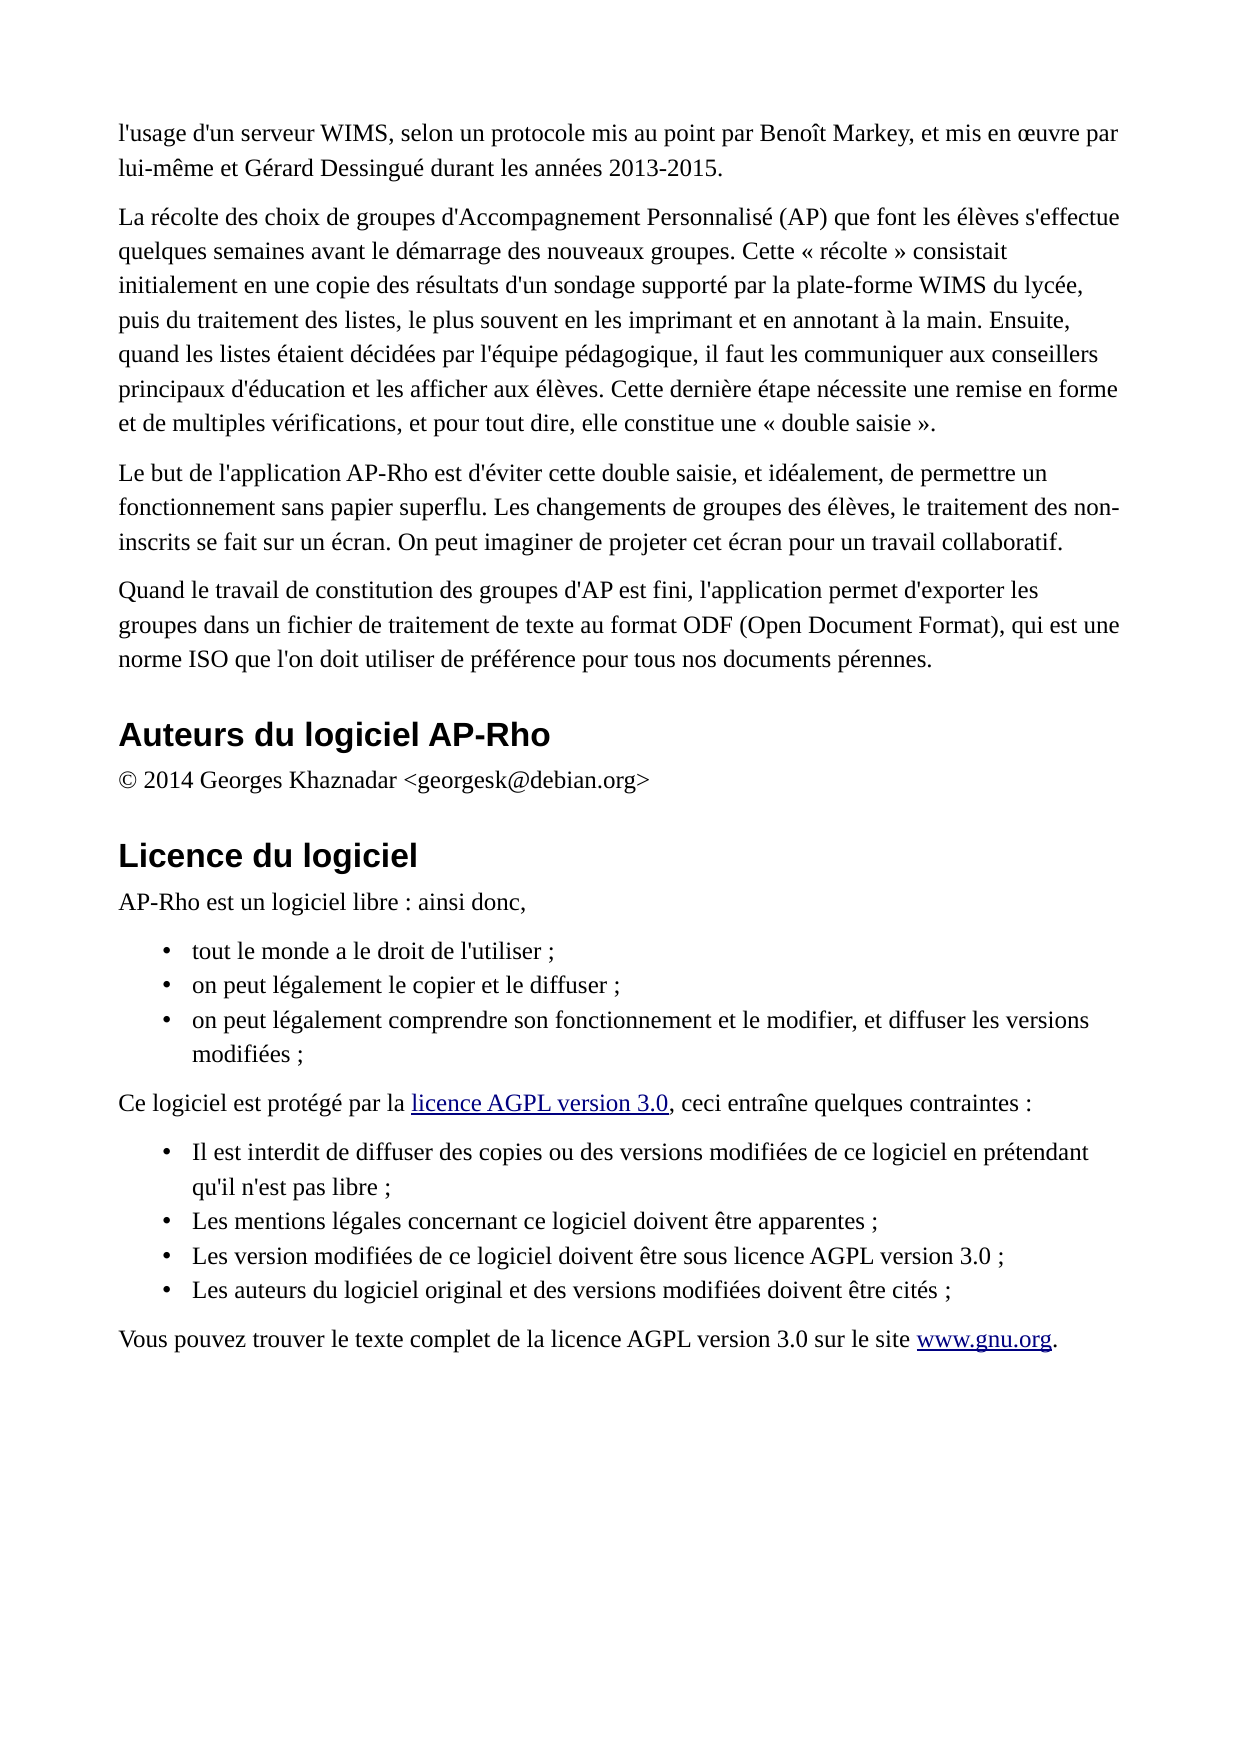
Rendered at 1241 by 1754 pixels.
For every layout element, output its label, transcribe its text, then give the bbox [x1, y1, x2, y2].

text Vous pouvez trouver le texte complet de la licence AGPL version 3.0 sur le site www.gnu.org. [118, 1324, 1122, 1353]
list Il est interdit de diffuser des copies ou des versions modifiées de ce logiciel en prétendant qu'il n'est pas libre ; [162, 1137, 1122, 1201]
subtitle Licence du logiciel [118, 836, 1122, 874]
list tout le monde a le droit de l'utiliser ; [162, 936, 1122, 964]
list on peut légalement le copier et le diffuser ; [162, 970, 1122, 999]
list Les mentions légales concernant ce logiciel doivent être apparentes ; [162, 1206, 1122, 1235]
text Le but de l'application AP-Rho est d'éviter cette double saisie, et idéalement, de permettre un fonctionnement sans papier superflu. Les changements de groupes des élèves, le traitement des non-inscrits se fait sur un écran. On peut imaginer de projeter cet écran pour un travail collaboratif. [118, 458, 1122, 555]
list Les version modifiées de ce logiciel doivent être sous licence AGPL version 3.0 ; [162, 1241, 1122, 1269]
text La récolte des choix de groupes d'Accompagnement Personnalisé (AP) que font les élèves s'effectue quelques semaines avant le démarrage des nouveaux groupes. Cette « récolte » consistait initialement en une copie des résultats d'un sondage supporté par la plate-forme WIMS du lycée, puis du traitement des listes, le plus souvent en les imprimant et en annotant à la main. Ensuite, quand les listes étaient décidées par l'équipe pédagogique, il faut les communiquer aux conseillers principaux d'éducation et les afficher aux élèves. Cette dernière étape nécessite une remise en forme et de multiples vérifications, et pour tout dire, elle constitue une « double saisie ». [118, 202, 1122, 437]
list on peut légalement comprendre son fonctionnement et le modifier, et diffuser les versions modifiées ; [162, 1005, 1122, 1068]
list Les auteurs du logiciel original et des versions modifiées doivent être cités ; [162, 1275, 1122, 1304]
subtitle Auteurs du logiciel AP-Rho [118, 714, 1122, 753]
text Quand le travail de constitution des groupes d'AP est fini, l'application permet d'exporter les groupes dans un fichier de traitement de texte au format ODF (Open Document Format), qui est une norme ISO que l'on doit utiliser de préférence pour tous nos documents pérennes. [118, 576, 1122, 673]
text © 2014 Georges Khaznadar <georgesk@debian.org> [118, 766, 1122, 794]
text Ce logiciel est protégé par la licence AGPL version 3.0, ceci entraîne quelques contraintes : [118, 1088, 1122, 1117]
text l'usage d'un serveur WIMS, selon un protocole mis au point par Benoît Markey, et mis en œuvre par lui-même et Gérard Dessingué durant les années 2013-2015. [118, 118, 1122, 181]
text AP-Rho est un logiciel libre : ainsi donc, [118, 887, 1122, 915]
